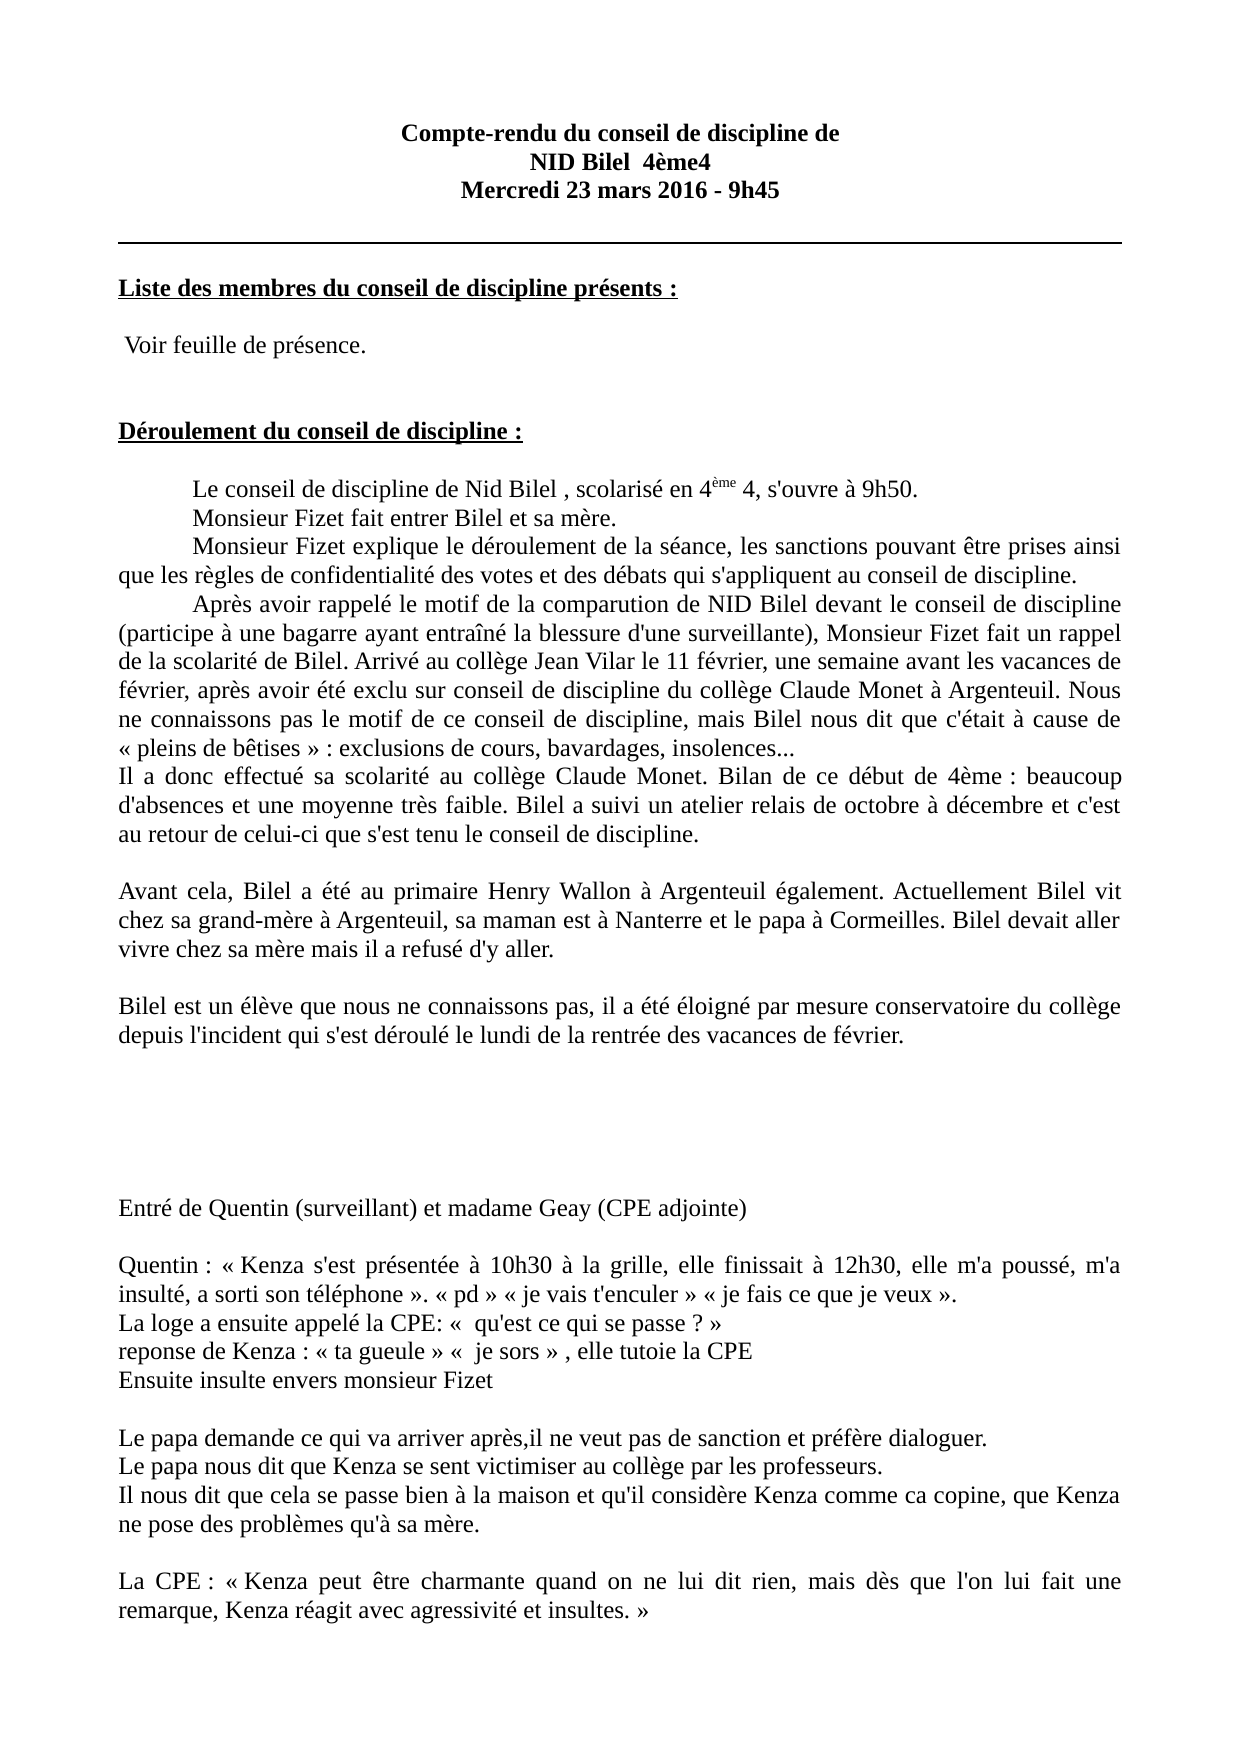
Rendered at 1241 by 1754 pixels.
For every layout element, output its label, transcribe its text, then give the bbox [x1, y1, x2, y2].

text Déroulement du conseil de discipline : [118, 416, 1122, 445]
text Le papa nous dit que Kenza se sent victimiser au collège par les professeurs. [118, 1451, 1122, 1480]
text Monsieur Fizet explique le déroulement de la séance, les sanctions pouvant être prises ainsi que les règles de confidentialité des votes et des débats qui s'appliquent au conseil de discipline. [118, 531, 1122, 589]
text Liste des membres du conseil de discipline présents : [118, 273, 1122, 301]
text Avant cela, Bilel a été au primaire Henry Wallon à Argenteuil également. Actuellement Bilel vit chez sa grand-mère à Argenteuil, sa maman est à Nanterre et le papa à Cormeilles. Bilel devait aller vivre chez sa mère mais il a refusé d'y aller. [118, 876, 1122, 963]
text Il a donc effectué sa scolarité au collège Claude Monet. Bilan de ce début de 4ème : beaucoup d'absences et une moyenne très faible. Bilel a suivi un atelier relais de octobre à décembre et c'est au retour de celui-ci que s'est tenu le conseil de discipline. [118, 761, 1122, 848]
text Entré de Quentin (surveillant) et madame Geay (CPE adjointe) [118, 1193, 1122, 1221]
text La loge a ensuite appelé la CPE: « qu'est ce qui se passe ? » [118, 1308, 1122, 1336]
text Quentin : « Kenza s'est présentée à 10h30 à la grille, elle finissait à 12h30, elle m'a poussé, m'a insulté, a sorti son téléphone ». « pd » « je vais t'enculer » « je fais ce que je veux ». [118, 1250, 1122, 1308]
text Compte-rendu du conseil de discipline de [118, 118, 1122, 147]
text La CPE : « Kenza peut être charmante quand on ne lui dit rien, mais dès que l'on lui fait une remarque, Kenza réagit avec agressivité et insultes. » [118, 1566, 1122, 1624]
text Après avoir rappelé le motif de la comparution de NID Bilel devant le conseil de discipline (participe à une bagarre ayant entraîné la blessure d'une surveillante), Monsieur Fizet fait un rappel de la scolarité de Bilel. Arrivé au collège Jean Vilar le 11 février, une semaine avant les vacances de février, après avoir été exclu sur conseil de discipline du collège Claude Monet à Argenteuil. Nous ne connaissons pas le motif de ce conseil de discipline, mais Bilel nous dit que c'était à cause de « pleins de bêtises » : exclusions de cours, bavardages, insolences... [118, 589, 1122, 761]
text reponse de Kenza : « ta gueule » « je sors » , elle tutoie la CPE [118, 1336, 1122, 1365]
text Il nous dit que cela se passe bien à la maison et qu'il considère Kenza comme ca copine, que Kenza ne pose des problèmes qu'à sa mère. [118, 1480, 1122, 1538]
text Mercredi 23 mars 2016 - 9h45 [118, 176, 1122, 204]
text NID Bilel 4ème4 [118, 147, 1122, 176]
text Monsieur Fizet fait entrer Bilel et sa mère. [118, 503, 1122, 531]
text Le conseil de discipline de Nid Bilel , scolarisé en 4ème 4, s'ouvre à 9h50. [118, 474, 1122, 503]
text Ensuite insulte envers monsieur Fizet [118, 1365, 1122, 1394]
text Bilel est un élève que nous ne connaissons pas, il a été éloigné par mesure conservatoire du collège depuis l'incident qui s'est déroulé le lundi de la rentrée des vacances de février. [118, 991, 1122, 1049]
text Voir feuille de présence. [118, 330, 1122, 359]
text Le papa demande ce qui va arriver après,il ne veut pas de sanction et préfère dialoguer. [118, 1423, 1122, 1451]
